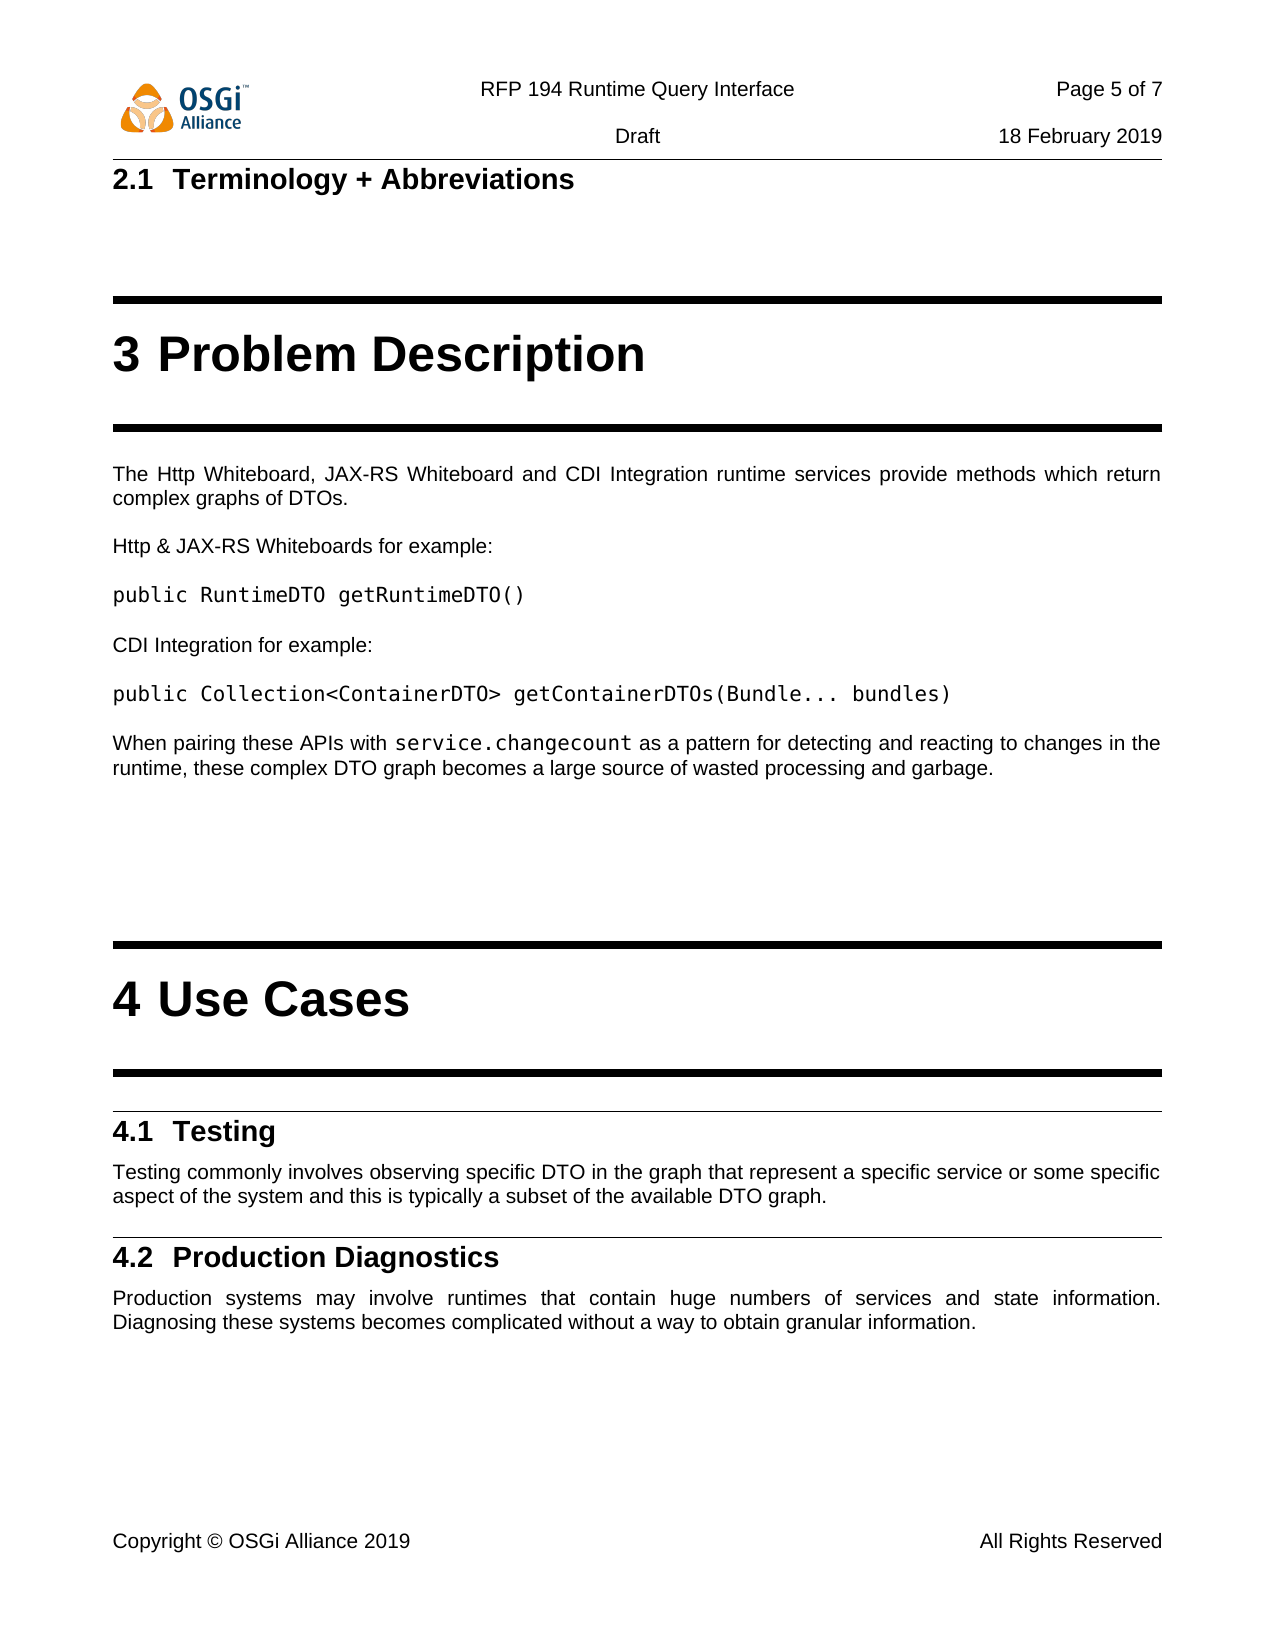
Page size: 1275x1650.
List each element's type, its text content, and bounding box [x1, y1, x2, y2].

text When pairing these APIs with service.changecount as a pattern for detecting and reacting to changes in the runtime, these complex DTO graph becomes a large source of wasted processing and garbage. [112, 731, 1162, 779]
text CDI Integration for example: [112, 633, 1162, 657]
text Testing commonly involves observing specific DTO in the graph that represent a specific service or some specific aspect of the system and this is typically a subset of the available DTO graph. [112, 1160, 1162, 1208]
subtitle Production Diagnostics [112, 1238, 1162, 1274]
subtitle Terminology + Abbreviations [112, 160, 1162, 196]
text public Collection<ContainerDTO> getContainerDTOs(Bundle... bundles) [112, 682, 1162, 706]
subtitle Use Cases [112, 942, 1162, 1077]
subtitle Problem Description [112, 297, 1162, 432]
subtitle Testing [112, 1112, 1162, 1147]
picture [113, 76, 257, 140]
text public RuntimeDTO getRuntimeDTO() [112, 583, 1162, 608]
text Http & JAX-RS Whiteboards for example: [112, 534, 1162, 558]
text Production systems may involve runtimes that contain huge numbers of services and state information. Diagnosing these systems becomes complicated without a way to obtain granular information. [112, 1286, 1162, 1334]
text The Http Whiteboard, JAX-RS Whiteboard and CDI Integration runtime services provide methods which return complex graphs of DTOs. [112, 461, 1162, 509]
